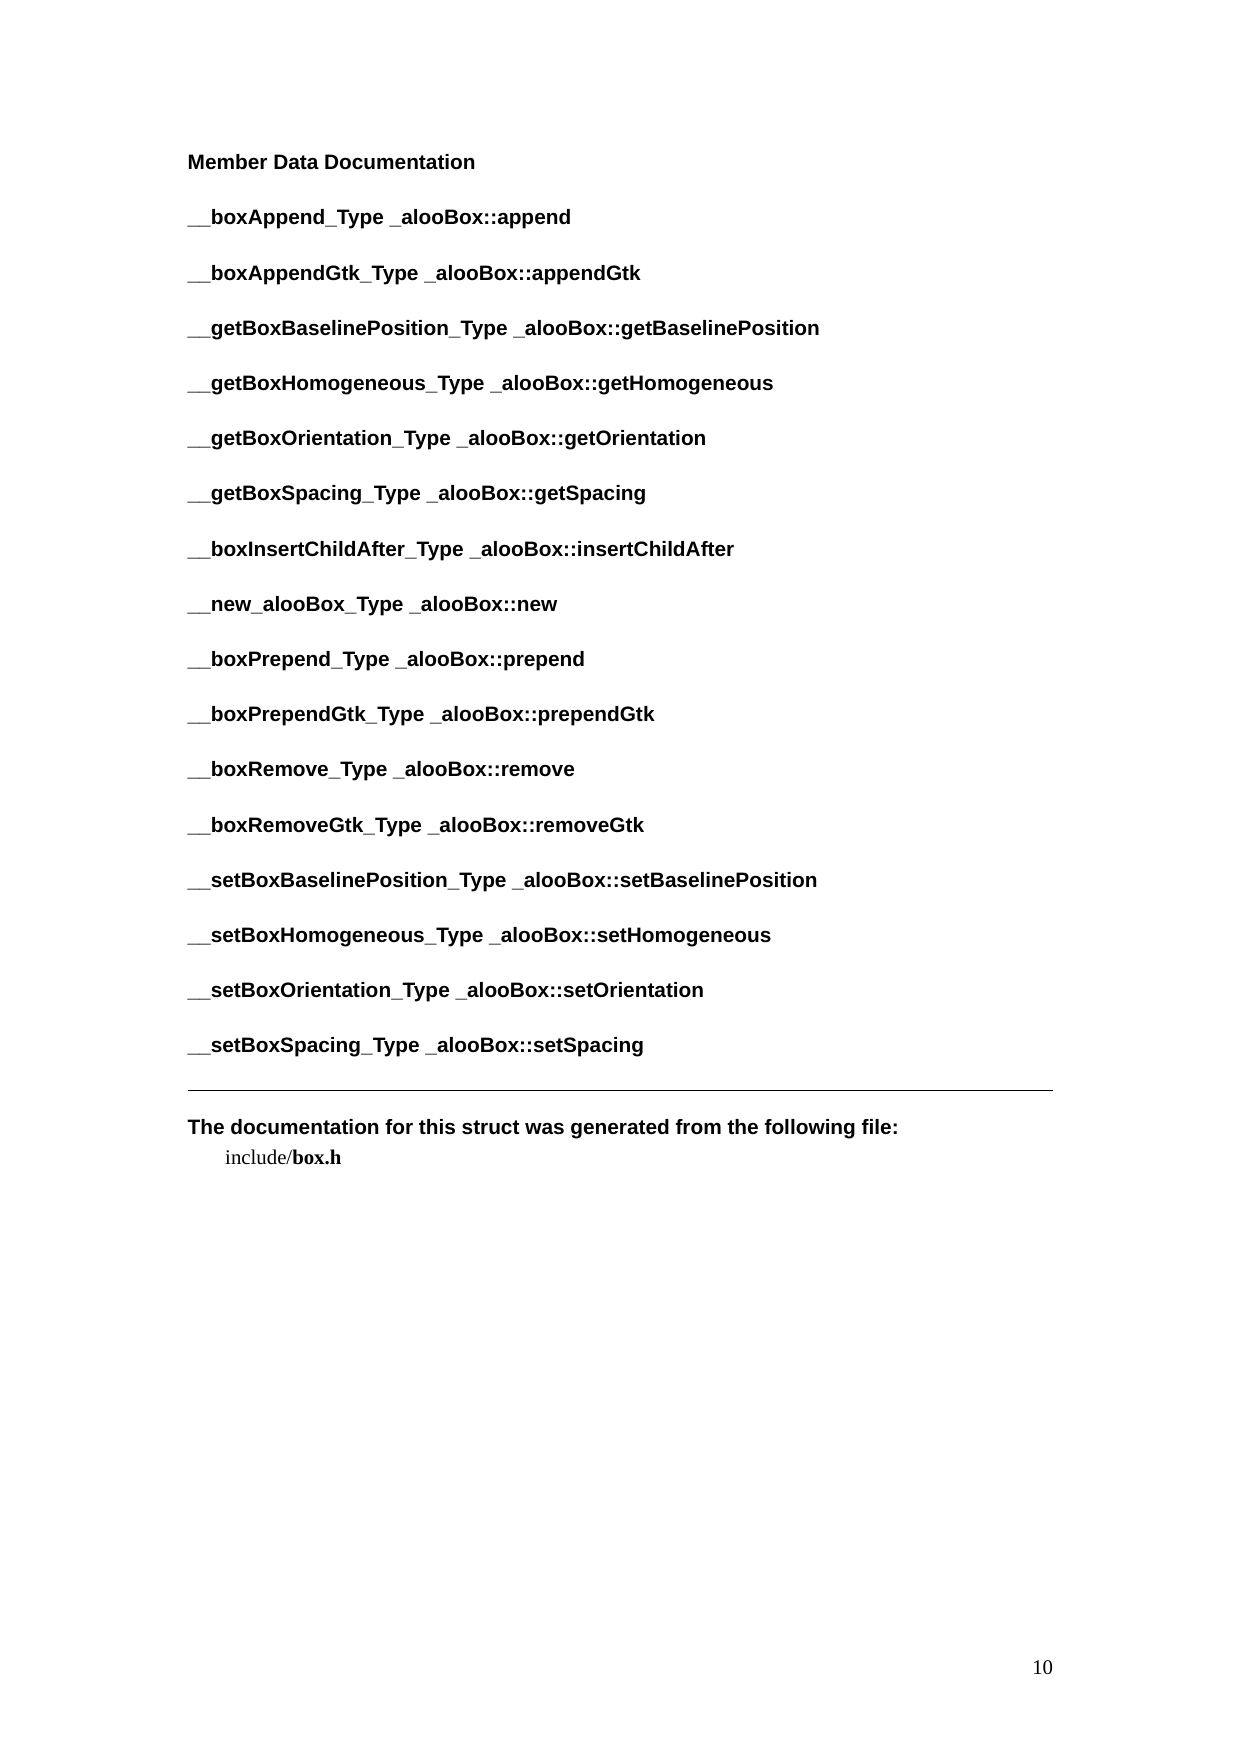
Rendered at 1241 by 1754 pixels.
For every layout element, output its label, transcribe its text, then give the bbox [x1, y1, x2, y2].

subtitle __boxPrependGtk_Type _alooBox::prependGtk [187, 702, 1053, 726]
subtitle __boxAppendGtk_Type _alooBox::appendGtk [187, 260, 1053, 284]
subtitle __getBoxBaselinePosition_Type _alooBox::getBaselinePosition [187, 316, 1053, 339]
subtitle __getBoxOrientation_Type _alooBox::getOrientation [187, 426, 1053, 450]
subtitle The documentation for this struct was generated from the following file: [187, 1115, 1053, 1139]
subtitle __setBoxBaselinePosition_Type _alooBox::setBaselinePosition [187, 868, 1053, 892]
subtitle __getBoxSpacing_Type _alooBox::getSpacing [187, 481, 1053, 505]
subtitle Member Data Documentation [187, 150, 1053, 174]
subtitle __getBoxHomogeneous_Type _alooBox::getHomogeneous [187, 371, 1053, 395]
subtitle __setBoxSpacing_Type _alooBox::setSpacing [187, 1033, 1053, 1057]
subtitle __boxRemoveGtk_Type _alooBox::removeGtk [187, 812, 1053, 836]
subtitle __new_alooBox_Type _alooBox::new [187, 592, 1053, 616]
subtitle __setBoxOrientation_Type _alooBox::setOrientation [187, 978, 1053, 1002]
subtitle __boxInsertChildAfter_Type _alooBox::insertChildAfter [187, 536, 1053, 560]
subtitle __boxAppend_Type _alooBox::append [187, 205, 1053, 229]
subtitle __boxPrepend_Type _alooBox::prepend [187, 647, 1053, 671]
subtitle __boxRemove_Type _alooBox::remove [187, 757, 1053, 781]
subtitle __setBoxHomogeneous_Type _alooBox::setHomogeneous [187, 923, 1053, 947]
list include/box.h [225, 1145, 1053, 1169]
